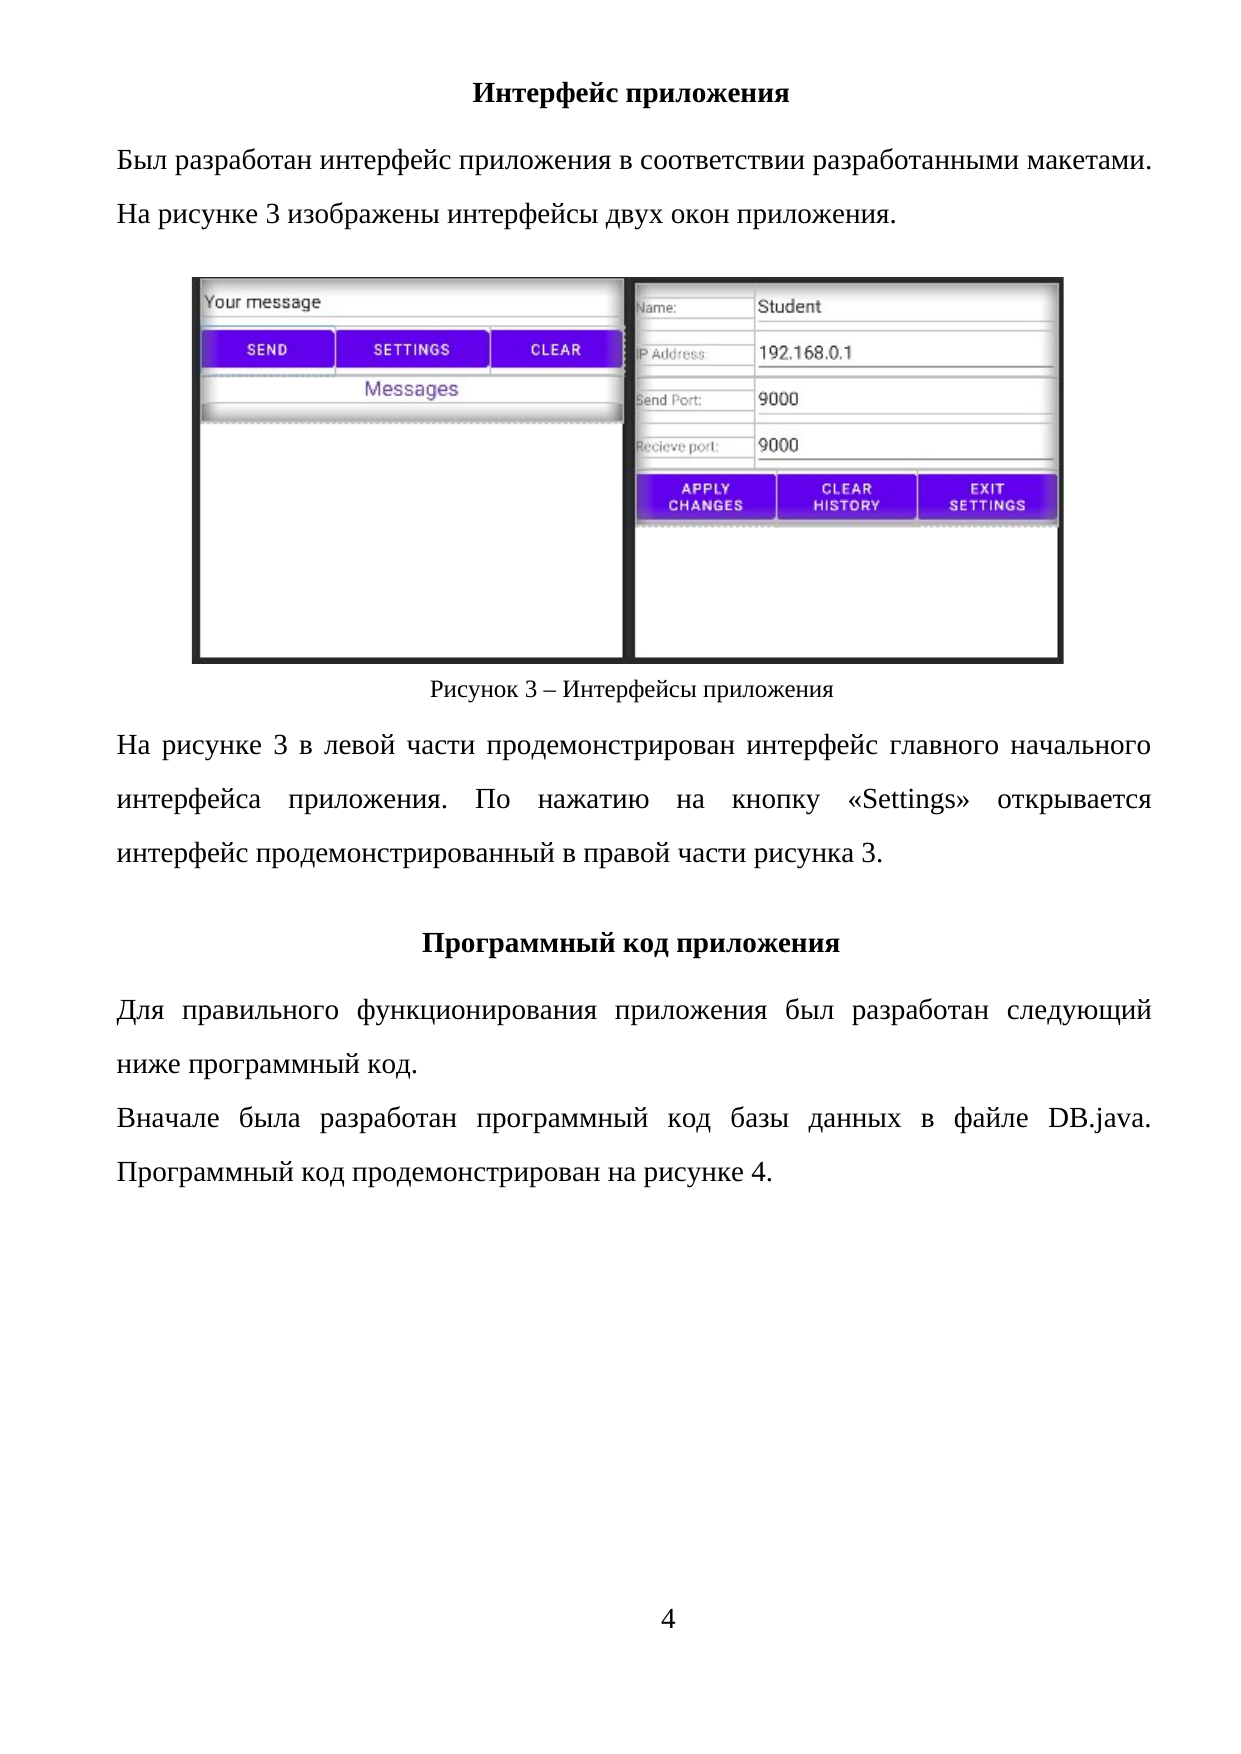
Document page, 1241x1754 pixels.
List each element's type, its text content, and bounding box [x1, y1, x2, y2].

text На рисунке 3 в левой части продемонстрирован интерфейс главного начального интерфейса приложения. По нажатию на кнопку «Settings» открывается интерфейс продемонстрированный в правой части рисунка 3. [116, 727, 1153, 868]
text Рисунок 3 – Интерфейсы приложения [127, 674, 1143, 702]
text Был разработан интерфейс приложения в соответствии разработанными макетами. На рисунке 3 изображены интерфейсы двух окон приложения. [116, 142, 1153, 229]
subtitle Интерфейс приложения [118, 75, 1151, 108]
text Вначале была разработан программный код базы данных в файле DB.java. Программный код продемонстрирован на рисунке 4. [116, 1100, 1153, 1188]
subtitle Программный код приложения [118, 925, 1152, 959]
text Для правильного функционирования приложения был разработан следующий ниже программный код. [116, 992, 1153, 1079]
